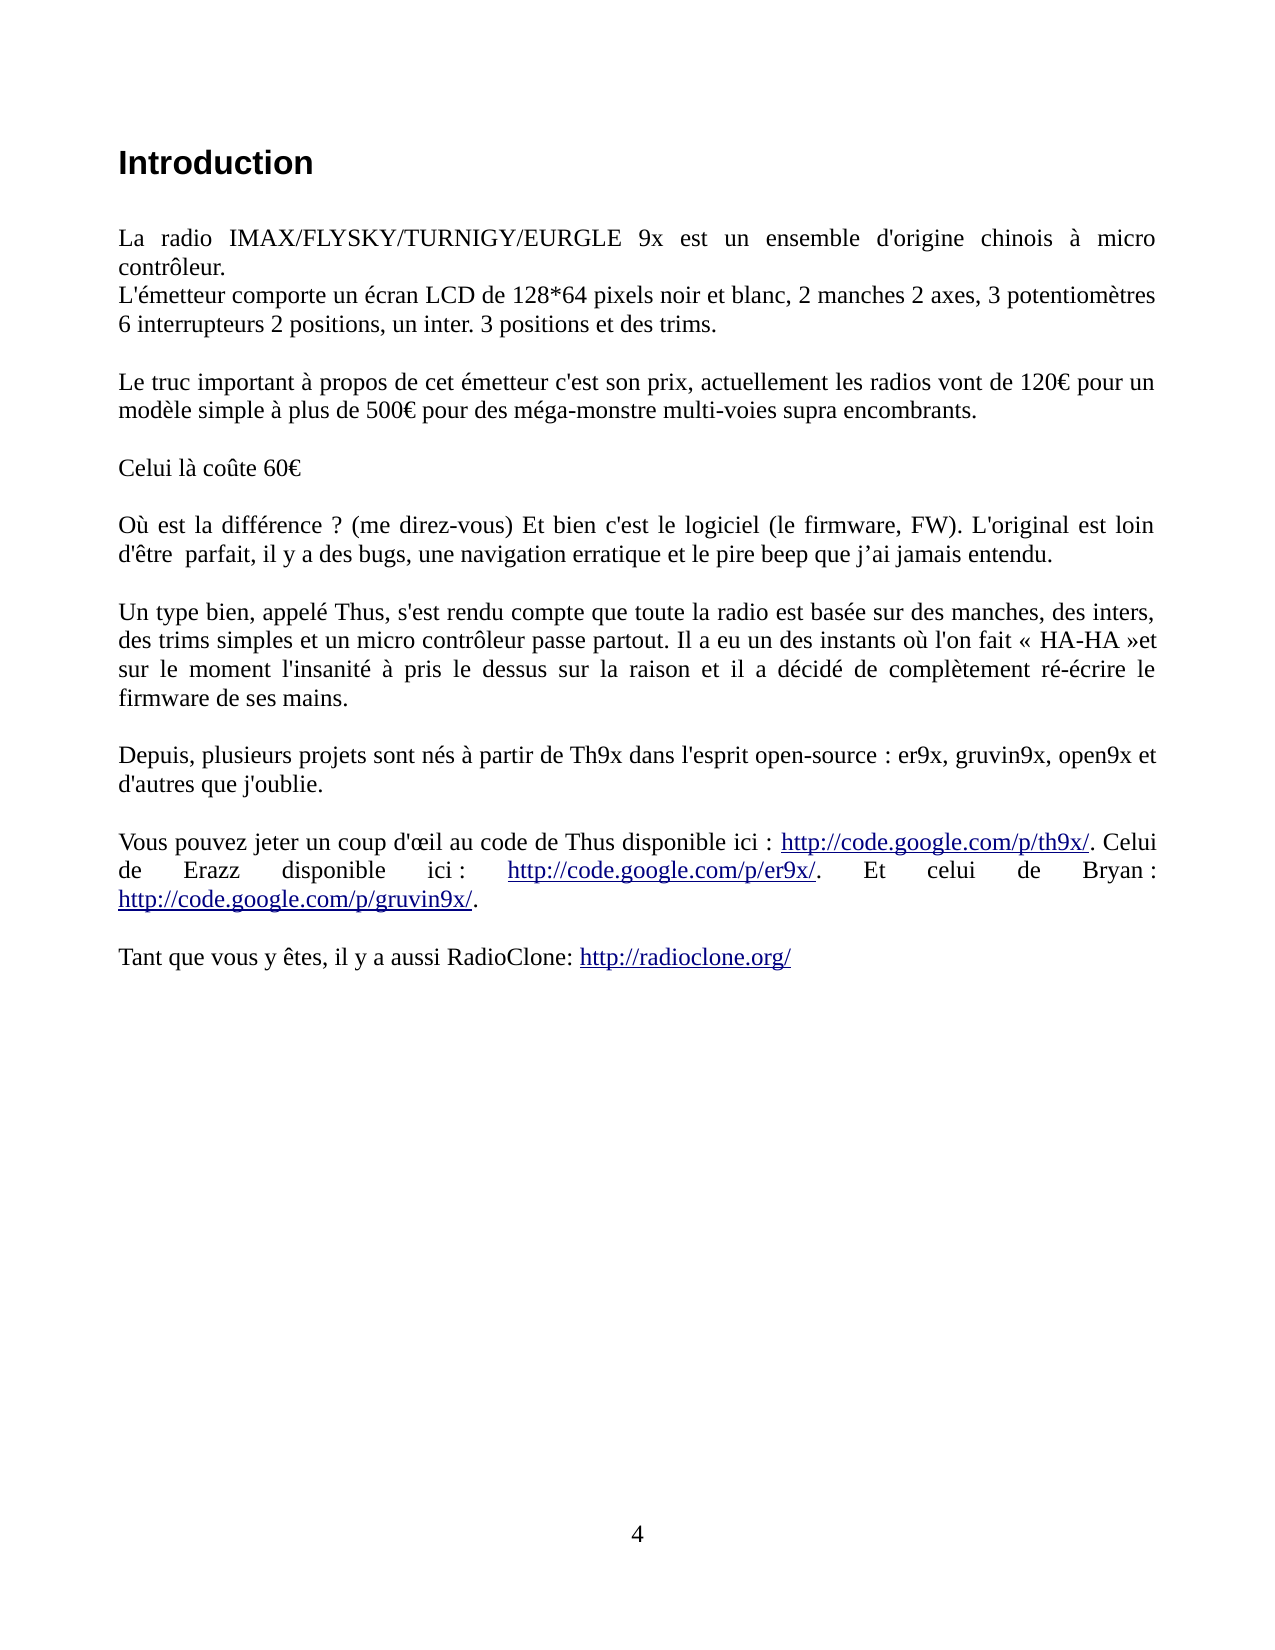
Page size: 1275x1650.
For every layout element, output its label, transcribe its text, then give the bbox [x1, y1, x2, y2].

text Le truc important à propos de cet émetteur c'est son prix, actuellement les radios vont de 120€ pour un modèle simple à plus de 500€ pour des méga-monstre multi-voies supra encombrants. [118, 367, 1157, 424]
text Vous pouvez jeter un coup d'œil au code de Thus disponible ici : http://code.google.com/p/th9x/. Celui de Erazz disponible ici : http://code.google.com/p/er9x/. Et celui de Bryan : http://code.google.com/p/gruvin9x/. [118, 827, 1157, 913]
subtitle Introduction [118, 143, 1157, 182]
text L'émetteur comporte un écran LCD de 128*64 pixels noir et blanc, 2 manches 2 axes, 3 potentiomètres 6 interrupteurs 2 positions, un inter. 3 positions et des trims. [118, 281, 1157, 338]
text Celui là coûte 60€ [118, 453, 1157, 482]
text Un type bien, appelé Thus, s'est rendu compte que toute la radio est basée sur des manches, des inters, des trims simples et un micro contrôleur passe partout. Il a eu un des instants où l'on fait « HA-HA »et sur le moment l'insanité à pris le dessus sur la raison et il a décidé de complètement ré-écrire le firmware de ses mains. [118, 597, 1157, 712]
text Tant que vous y êtes, il y a aussi RadioClone: http://radioclone.org/ [118, 942, 1157, 971]
text Où est la différence ? (me direz-vous) Et bien c'est le logiciel (le firmware, FW). L'original est loin d'être parfait, il y a des bugs, une navigation erratique et le pire beep que j’ai jamais entendu. [118, 511, 1157, 568]
text Depuis, plusieurs projets sont nés à partir de Th9x dans l'esprit open-source : er9x, gruvin9x, open9x et d'autres que j'oublie. [118, 741, 1157, 798]
text La radio IMAX/FLYSKY/TURNIGY/EURGLE 9x est un ensemble d'origine chinois à micro contrôleur. [118, 223, 1157, 281]
